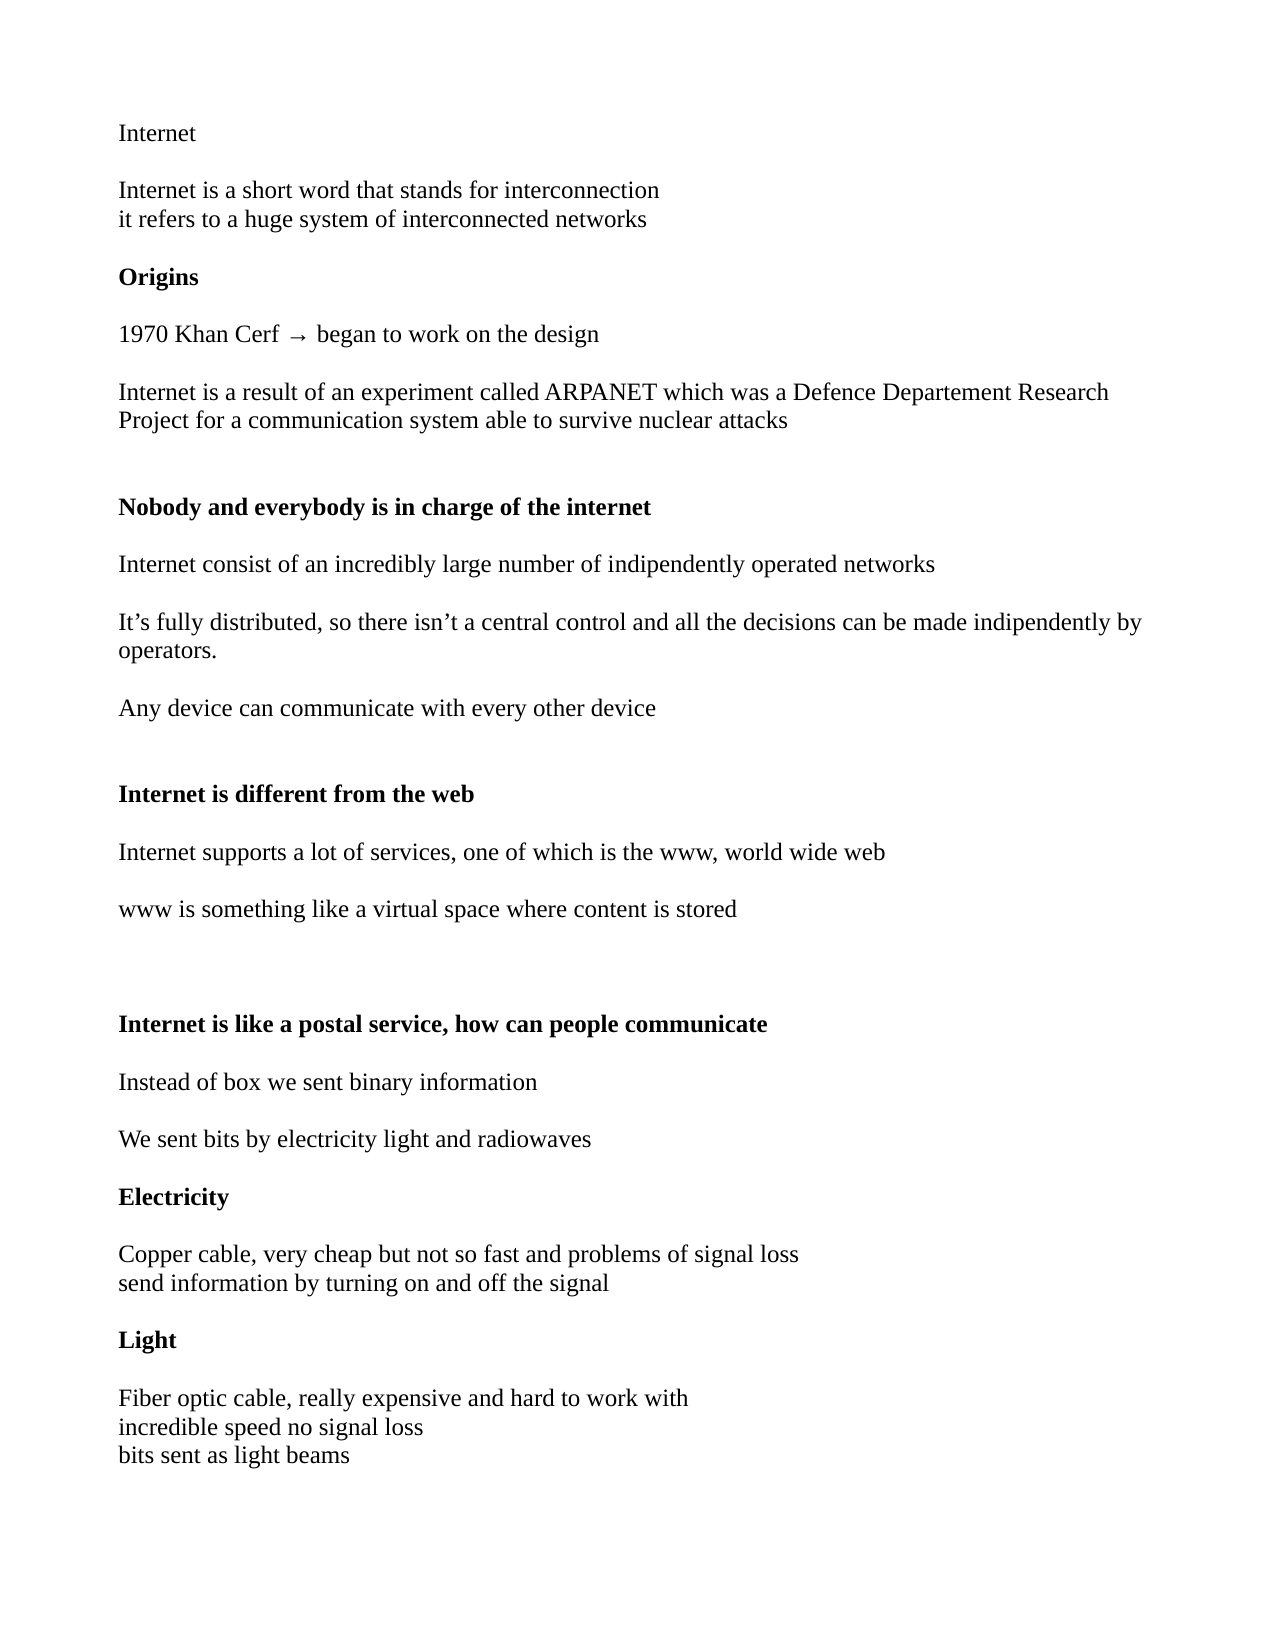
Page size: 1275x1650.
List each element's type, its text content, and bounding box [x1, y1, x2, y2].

text Instead of box we sent binary information [118, 1067, 1157, 1096]
text It’s fully distributed, so there isn’t a central control and all the decisions can be made indipendently by operators. [118, 607, 1157, 664]
text incredible speed no signal loss [118, 1412, 1157, 1441]
text Internet [118, 118, 1157, 147]
text it refers to a huge system of interconnected networks [118, 204, 1157, 233]
text Origins [118, 262, 1157, 291]
text Copper cable, very cheap but not so fast and problems of signal loss [118, 1239, 1157, 1268]
text Internet is different from the web [118, 779, 1157, 808]
text Electricity [118, 1182, 1157, 1211]
text Nobody and everybody is in charge of the internet [118, 492, 1157, 521]
text www is something like a virtual space where content is stored [118, 894, 1157, 923]
text Any device can communicate with every other device [118, 693, 1157, 722]
text send information by turning on and off the signal [118, 1268, 1157, 1297]
text Internet consist of an incredibly large number of indipendently operated networks [118, 549, 1157, 578]
text bits sent as light beams [118, 1441, 1157, 1469]
text 1970 Khan Cerf → began to work on the design [118, 319, 1157, 348]
text We sent bits by electricity light and radiowaves [118, 1124, 1157, 1153]
text Internet supports a lot of services, one of which is the www, world wide web [118, 837, 1157, 866]
text Internet is a result of an experiment called ARPANET which was a Defence Departement Research Project for a communication system able to survive nuclear attacks [118, 377, 1157, 434]
text Internet is a short word that stands for interconnection [118, 176, 1157, 204]
text Internet is like a postal service, how can people communicate [118, 1009, 1157, 1038]
text Fiber optic cable, really expensive and hard to work with [118, 1354, 1157, 1412]
text Light [118, 1326, 1157, 1354]
